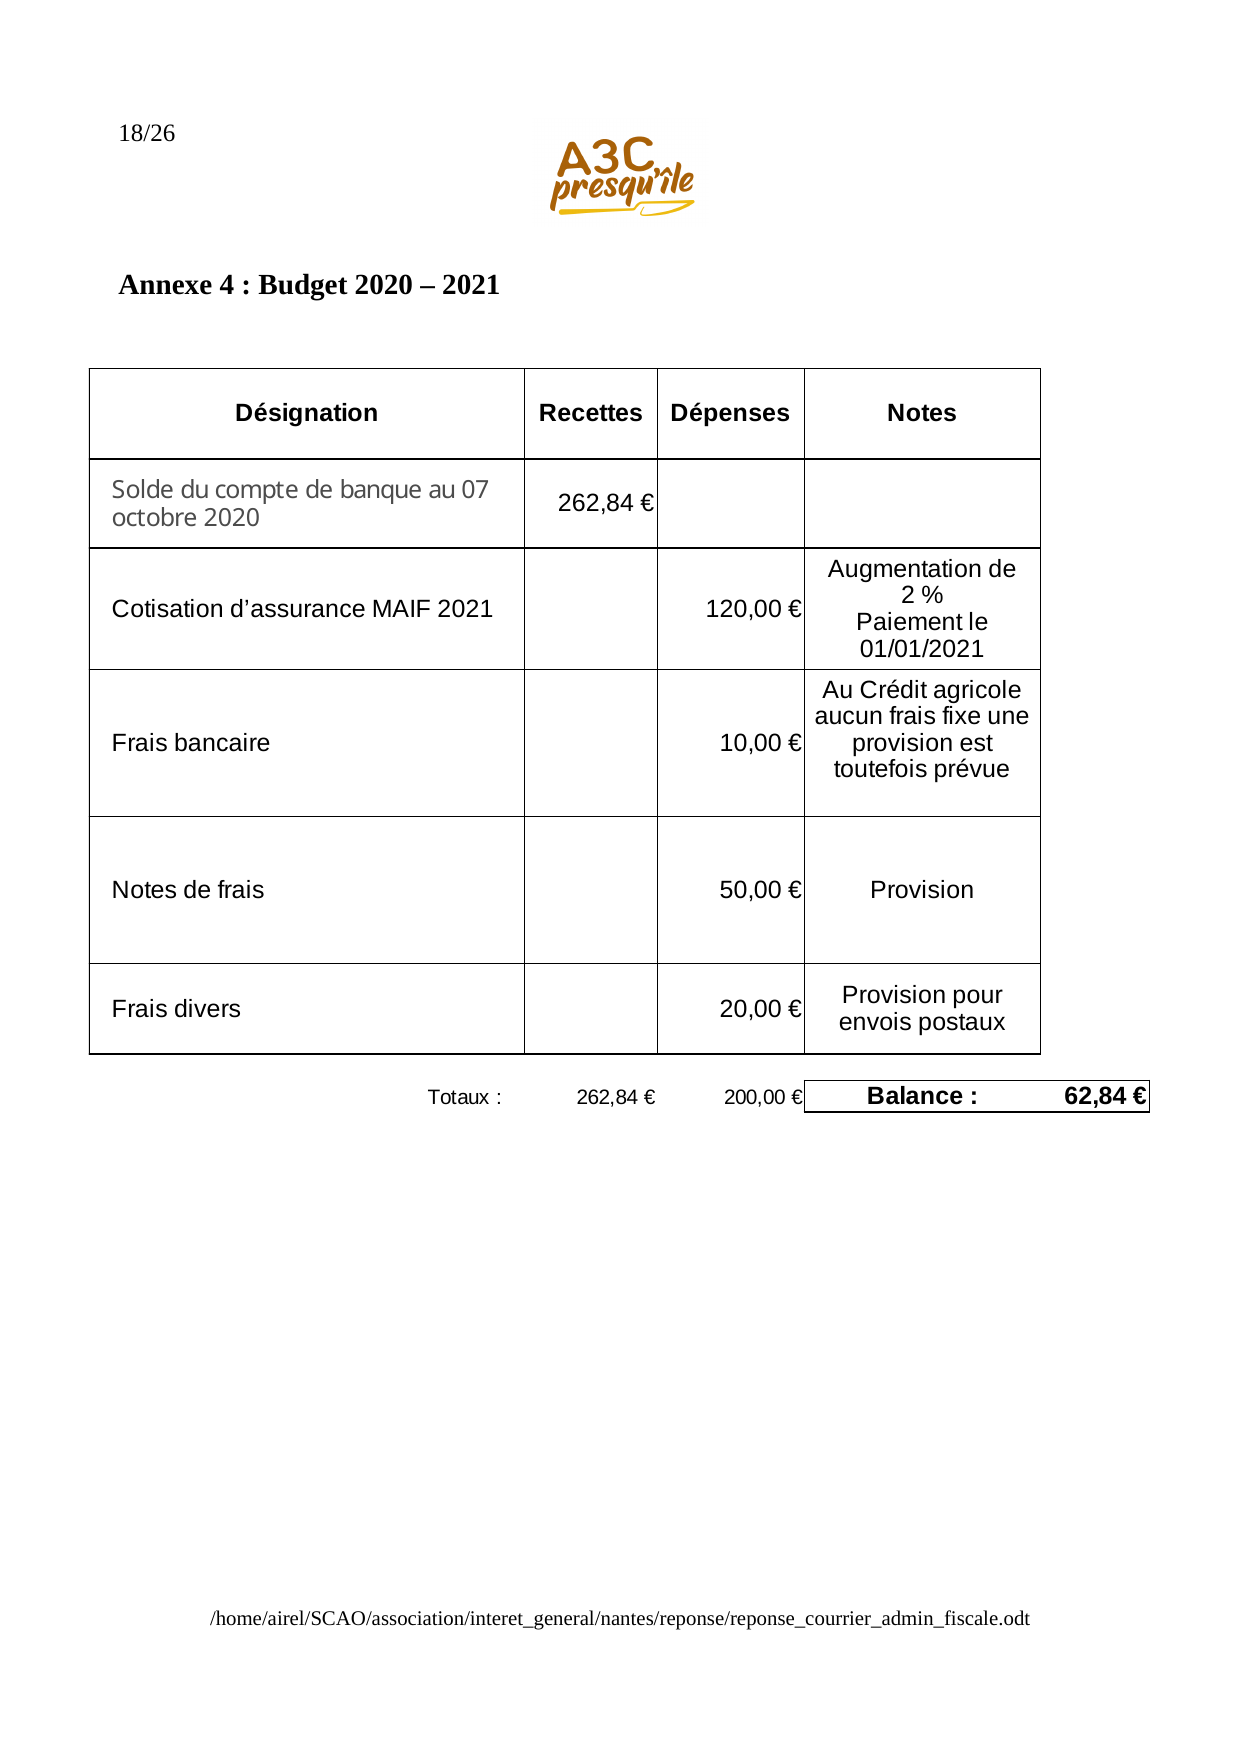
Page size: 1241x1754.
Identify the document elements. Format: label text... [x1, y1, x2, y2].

text Annexe 4 : Budget 2020 – 2021 [118, 267, 1122, 301]
picture [531, 118, 709, 227]
